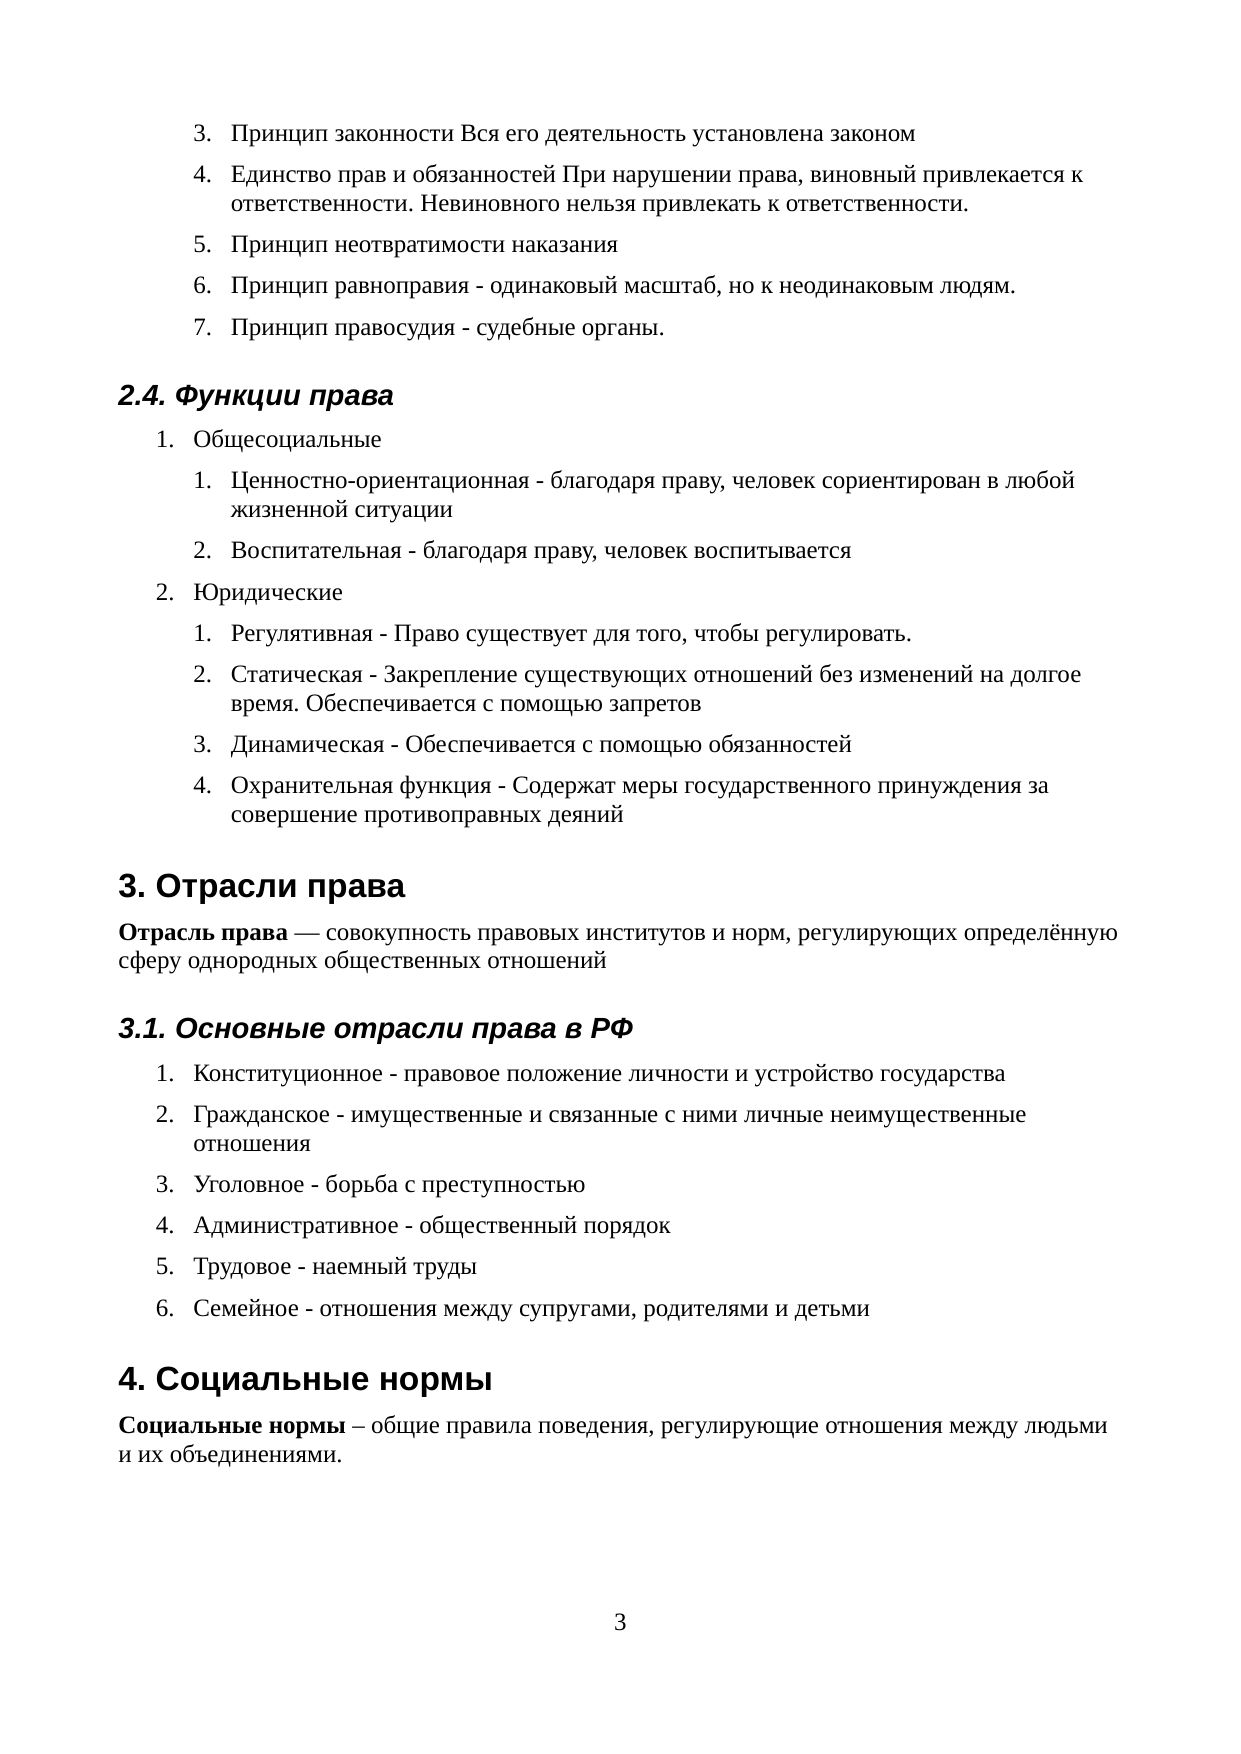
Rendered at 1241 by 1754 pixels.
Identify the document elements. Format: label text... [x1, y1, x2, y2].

subtitle Функции права [118, 378, 1122, 412]
list Регулятивная - Право существует для того, чтобы регулировать. [193, 618, 1122, 647]
list Принцип равноправия - одинаковый масштаб, но к неодинаковым людям. [193, 271, 1122, 299]
subtitle Социальные нормы [118, 1359, 1122, 1397]
list Ценностно-ориентационная - благодаря праву, человек сориентирован в любой жизненной ситуации [193, 465, 1122, 523]
list Общесоциальные [156, 424, 1122, 453]
list Принцип правосудия - судебные органы. [193, 312, 1122, 341]
list Семейное - отношения между супругами, родителями и детьми [156, 1293, 1122, 1321]
text Отрасль права — совокупность правовых институтов и норм, регулирующих определённую сферу однородных общественных отношений [118, 917, 1122, 974]
list Юридические [156, 577, 1122, 605]
text Социальные нормы – общие правила поведения, регулирующие отношения между людьми и их объединениями. [118, 1410, 1122, 1467]
list Воспитательная - благодаря праву, человек воспитывается [193, 535, 1122, 564]
list Принцип неотвратимости наказания [193, 229, 1122, 258]
list Трудовое - наемный труды [156, 1251, 1122, 1280]
list Охранительная функция - Содержат меры государственного принуждения за совершение противоправных деяний [193, 770, 1122, 828]
list Единство прав и обязанностей При нарушении права, виновный привлекается к ответственности. Невиновного нельзя привлекать к ответственности. [193, 159, 1122, 217]
subtitle Основные отрасли права в РФ [118, 1012, 1122, 1045]
list Гражданское - имущественные и связанные с ними личные неимущественные отношения [156, 1099, 1122, 1156]
list Конституционное - правовое положение личности и устройство государства [156, 1058, 1122, 1086]
list Уголовное - борьба с преступностью [156, 1169, 1122, 1198]
subtitle Отрасли права [118, 865, 1122, 904]
list Динамическая - Обеспечивается с помощью обязанностей [193, 729, 1122, 758]
list Административное - общественный порядок [156, 1210, 1122, 1239]
list Статическая - Закрепление существующих отношений без изменений на долгое время. Обеспечивается с помощью запретов [193, 659, 1122, 717]
list Принцип законности Вся его деятельность установлена законом [193, 118, 1122, 147]
